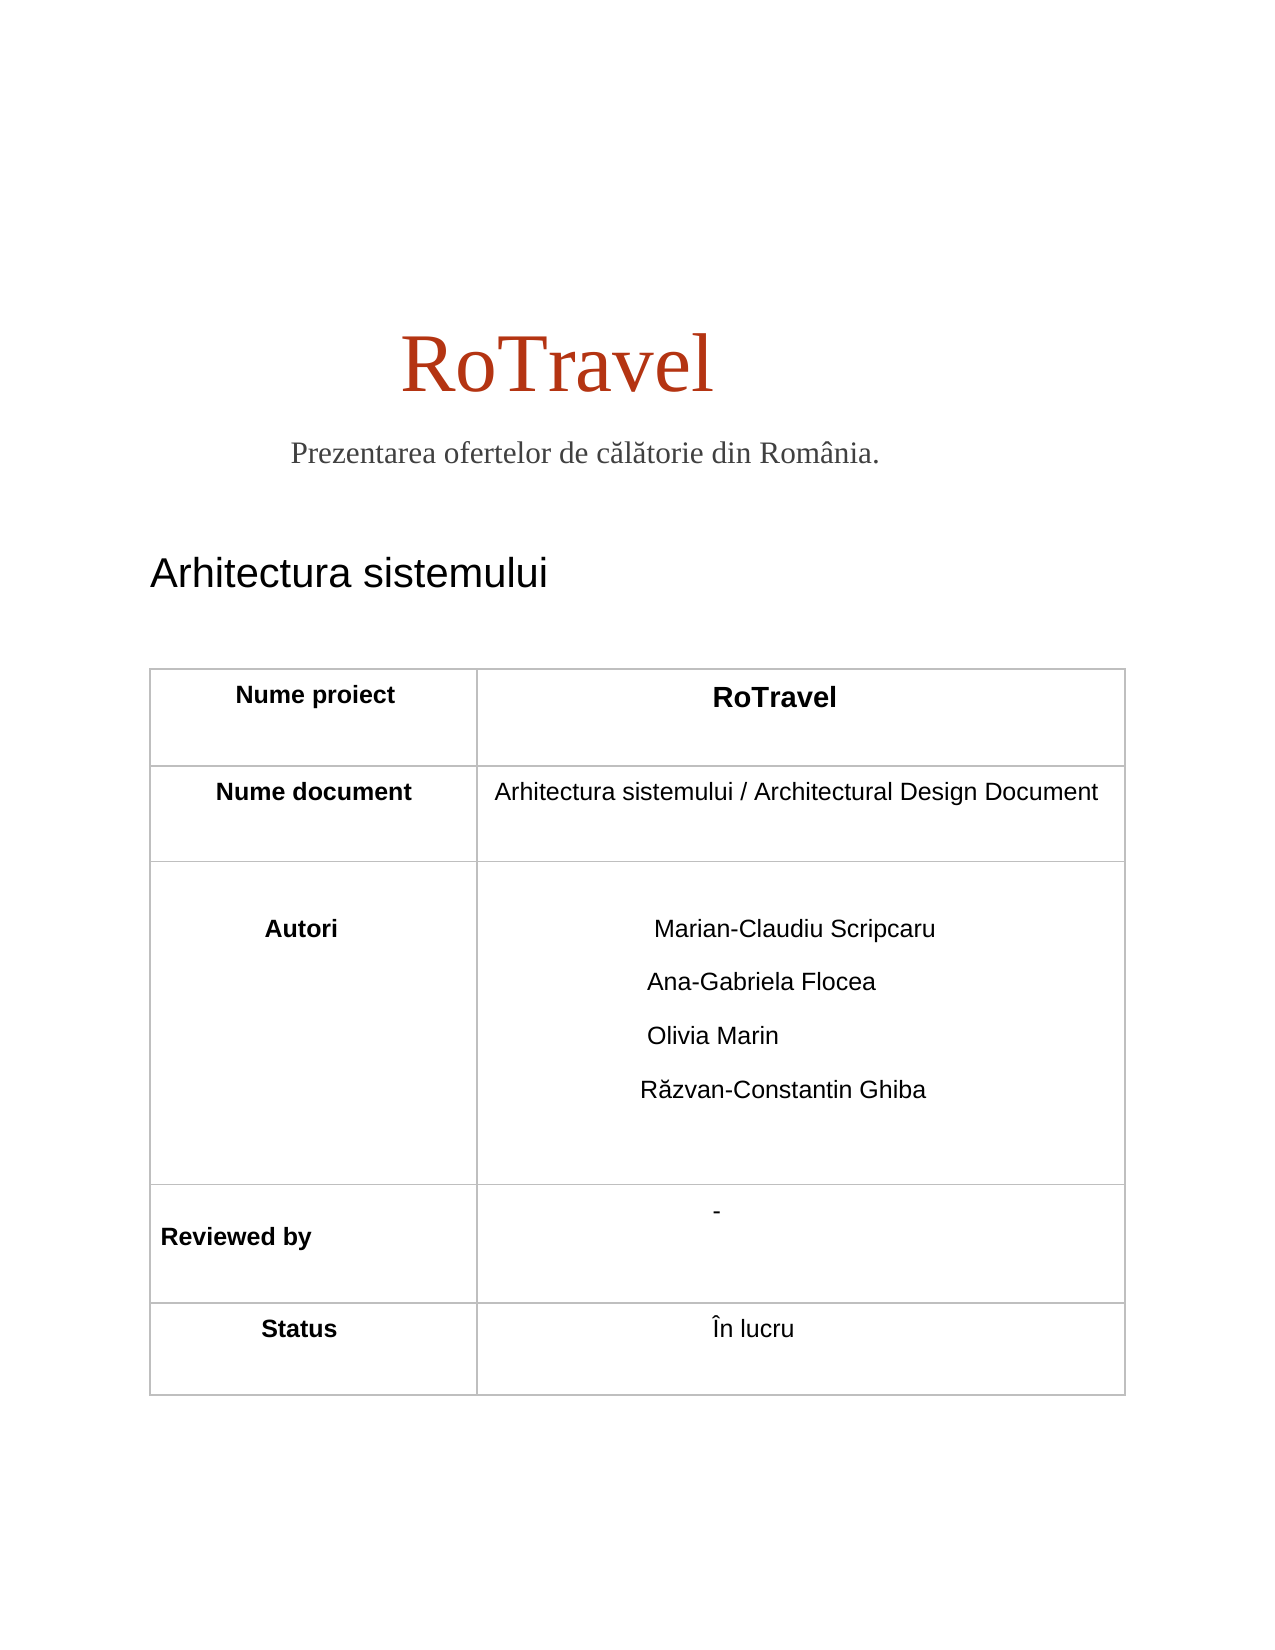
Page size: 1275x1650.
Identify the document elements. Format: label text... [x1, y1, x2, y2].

table_cell Status [151, 1304, 476, 1394]
table_cell Marian-Claudiu Scripcaru Ana-Gabriela Flocea Olivia Marin Răzvan-Constantin Ghiba [478, 862, 1124, 1184]
table_header RoTravel [478, 670, 1124, 765]
table_cell Nume document [151, 767, 476, 861]
table_header Nume proiect [151, 670, 476, 765]
table_cell Autori [151, 862, 476, 1184]
text RoTravel [150, 313, 1125, 409]
table_cell În lucru [478, 1304, 1124, 1394]
text Arhitectura sistemului [150, 549, 1125, 597]
table_cell - [478, 1185, 1124, 1302]
text Prezentarea ofertelor de călătorie din România. [150, 434, 1125, 470]
table_cell Arhitectura sistemului / Architectural Design Document [478, 767, 1124, 861]
table_cell Reviewed by [151, 1185, 476, 1302]
